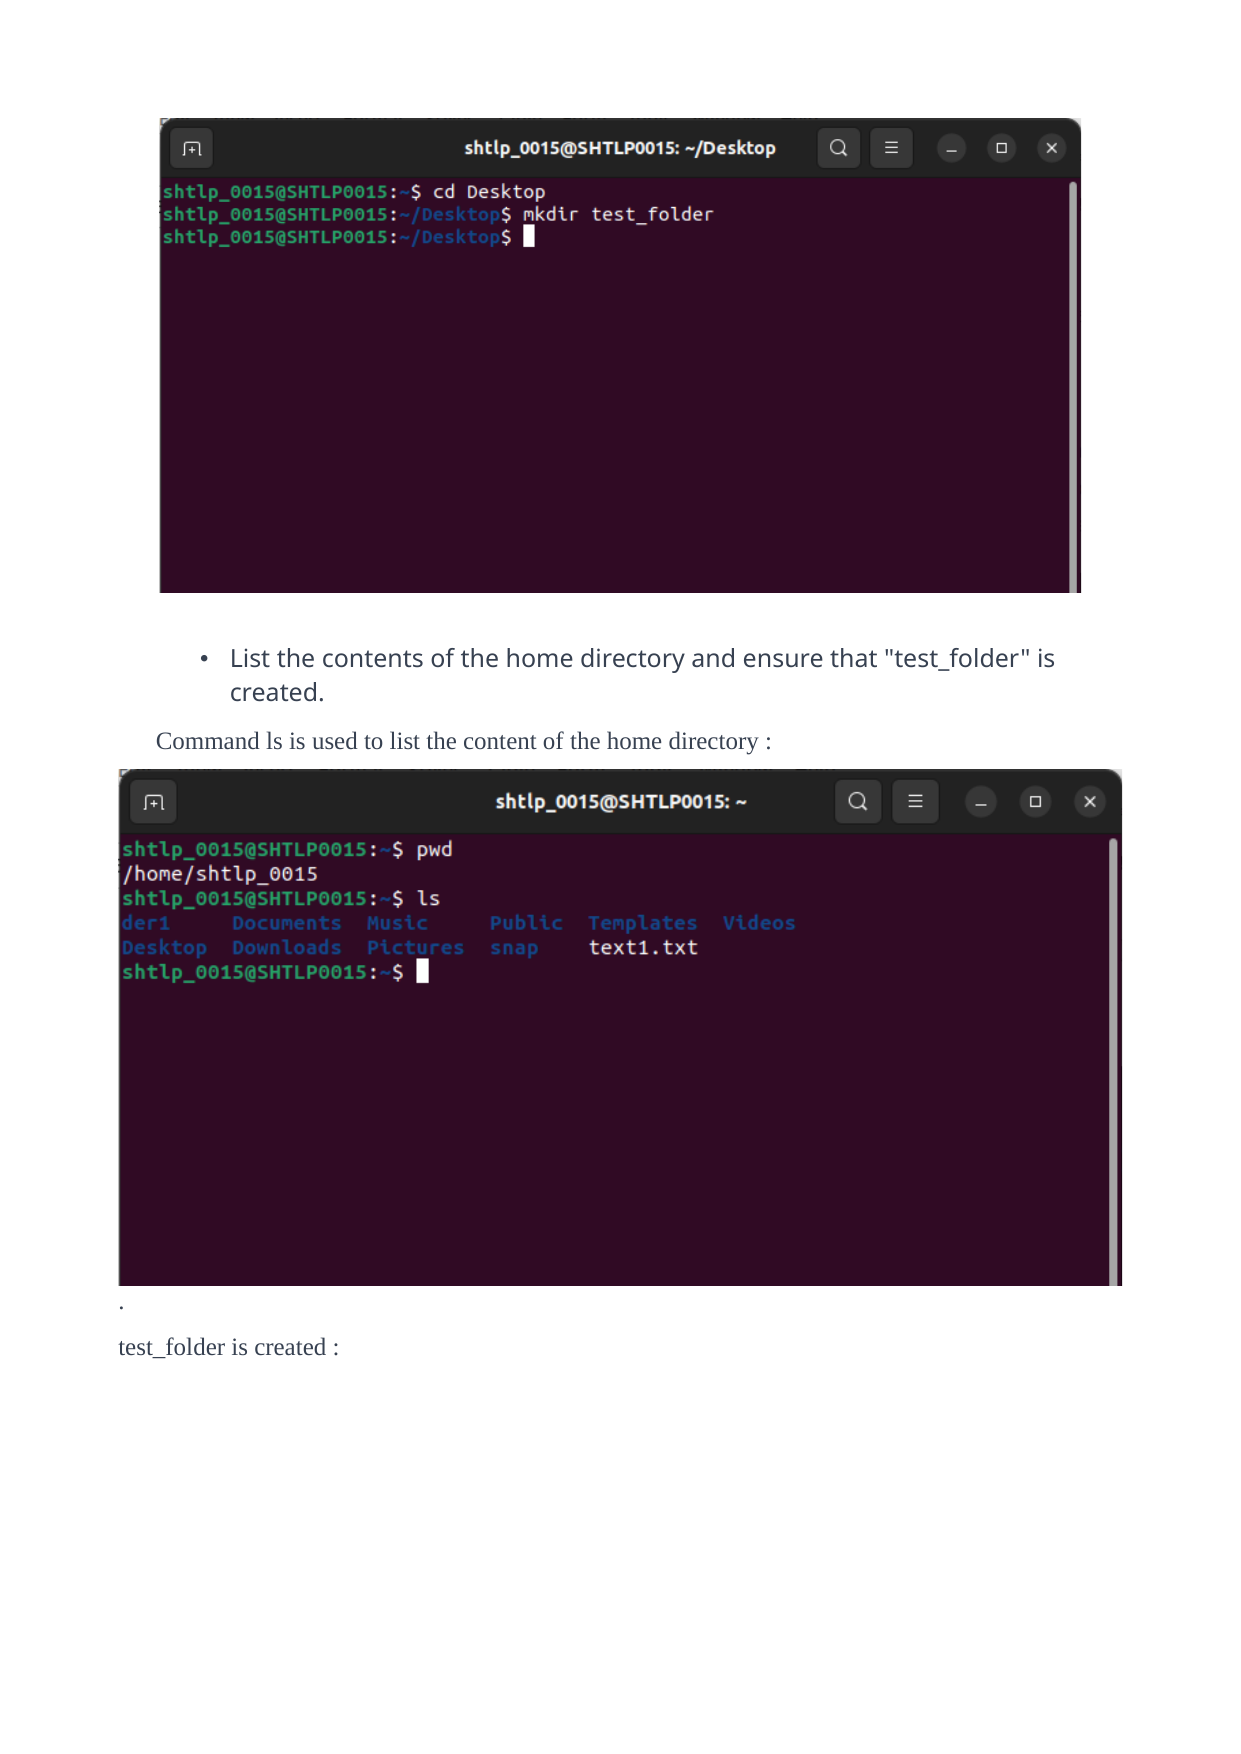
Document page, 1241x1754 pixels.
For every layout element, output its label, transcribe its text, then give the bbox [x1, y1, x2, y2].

picture [118, 769, 1123, 1286]
text test_folder is created : [118, 1329, 1122, 1360]
list List the contents of the home directory and ensure that "test_folder" is created. [200, 641, 1122, 709]
picture [159, 118, 1082, 593]
text . [118, 1286, 1122, 1314]
text Command ls is used to list the content of the home directory : [118, 724, 1122, 755]
